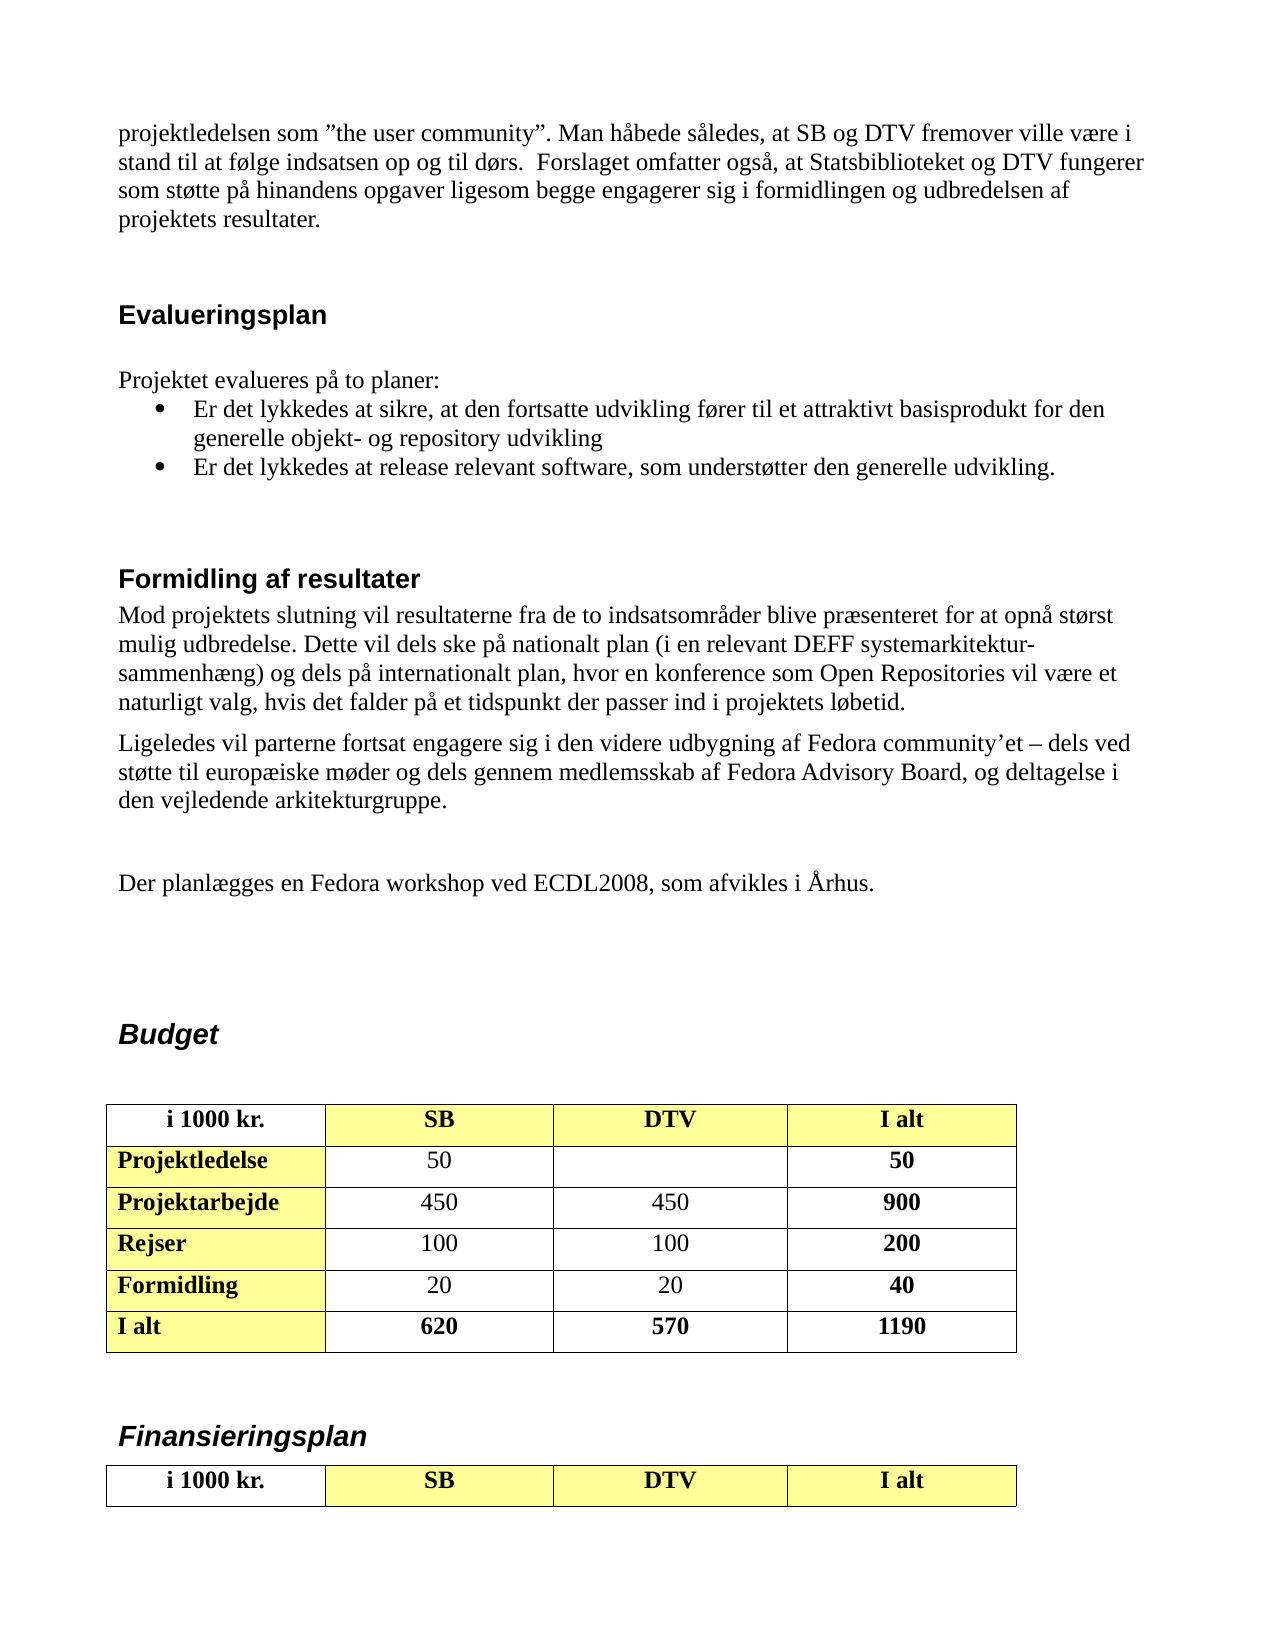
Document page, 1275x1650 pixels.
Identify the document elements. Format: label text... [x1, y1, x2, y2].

table_cell 100 [326, 1229, 553, 1269]
table_cell 50 [788, 1147, 1016, 1187]
subtitle Finansieringsplan [118, 1419, 1157, 1452]
table_cell 20 [554, 1271, 787, 1311]
table_cell Formidling [107, 1271, 325, 1311]
table_cell Projektledelse [107, 1147, 325, 1187]
table_cell I alt [107, 1312, 325, 1352]
table_cell 100 [554, 1229, 787, 1269]
table_header I alt [788, 1466, 1016, 1506]
table_cell 200 [788, 1229, 1016, 1269]
table_cell 620 [326, 1312, 553, 1352]
table_header SB [326, 1105, 553, 1146]
table_header I alt [788, 1105, 1016, 1146]
table_cell 1190 [788, 1312, 1016, 1352]
table_cell 50 [326, 1147, 553, 1187]
subtitle Evalueringsplan [118, 299, 1157, 331]
table_cell 900 [788, 1188, 1016, 1228]
table_header DTV [554, 1105, 787, 1146]
table_cell 450 [326, 1188, 553, 1228]
table_header i 1000 kr. [107, 1466, 325, 1506]
list Er det lykkedes at release relevant software, som understøtter den generelle udvikling. [156, 452, 1157, 481]
table_cell [554, 1147, 787, 1187]
list Er det lykkedes at sikre, at den fortsatte udvikling fører til et attraktivt basisprodukt for den generelle objekt- og repository udvikling [156, 394, 1157, 452]
table_header SB [326, 1466, 553, 1506]
table_cell 40 [788, 1271, 1016, 1311]
text Der planlægges en Fedora workshop ved ECDL2008, som afvikles i Århus. [118, 868, 1157, 897]
table_header DTV [554, 1466, 787, 1506]
table_header i 1000 kr. [107, 1105, 325, 1146]
table_cell 570 [554, 1312, 787, 1352]
text Projektet evalueres på to planer: [118, 366, 1157, 394]
table_cell Projektarbejde [107, 1188, 325, 1228]
text Mod projektets slutning vil resultaterne fra de to indsatsområder blive præsenteret for at opnå størst mulig udbredelse. Dette vil dels ske på nationalt plan (i en relevant DEFF systemarkitektur-sammenhæng) og dels på internationalt plan, hvor en konference som Open Repositories vil være et naturligt valg, hvis det falder på et tidspunkt der passer ind i projektets løbetid. [118, 601, 1157, 716]
subtitle Budget [118, 1017, 1157, 1050]
table_cell 450 [554, 1188, 787, 1228]
text Ligeledes vil parterne fortsat engagere sig i den videre udbygning af Fedora community’et – dels ved støtte til europæiske møder og dels gennem medlemsskab af Fedora Advisory Board, og deltagelse i den vejledende arkitekturgruppe. [118, 728, 1157, 814]
text projektledelsen som ”the user community”. Man håbede således, at SB og DTV fremover ville være i stand til at følge indsatsen op og til dørs. Forslaget omfatter også, at Statsbiblioteket og DTV fungerer som støtte på hinandens opgaver ligesom begge engagerer sig i formidlingen og udbredelsen af projektets resultater. [118, 118, 1157, 233]
table_cell Rejser [107, 1229, 325, 1269]
table_cell 20 [326, 1271, 553, 1311]
subtitle Formidling af resultater [118, 563, 1157, 594]
